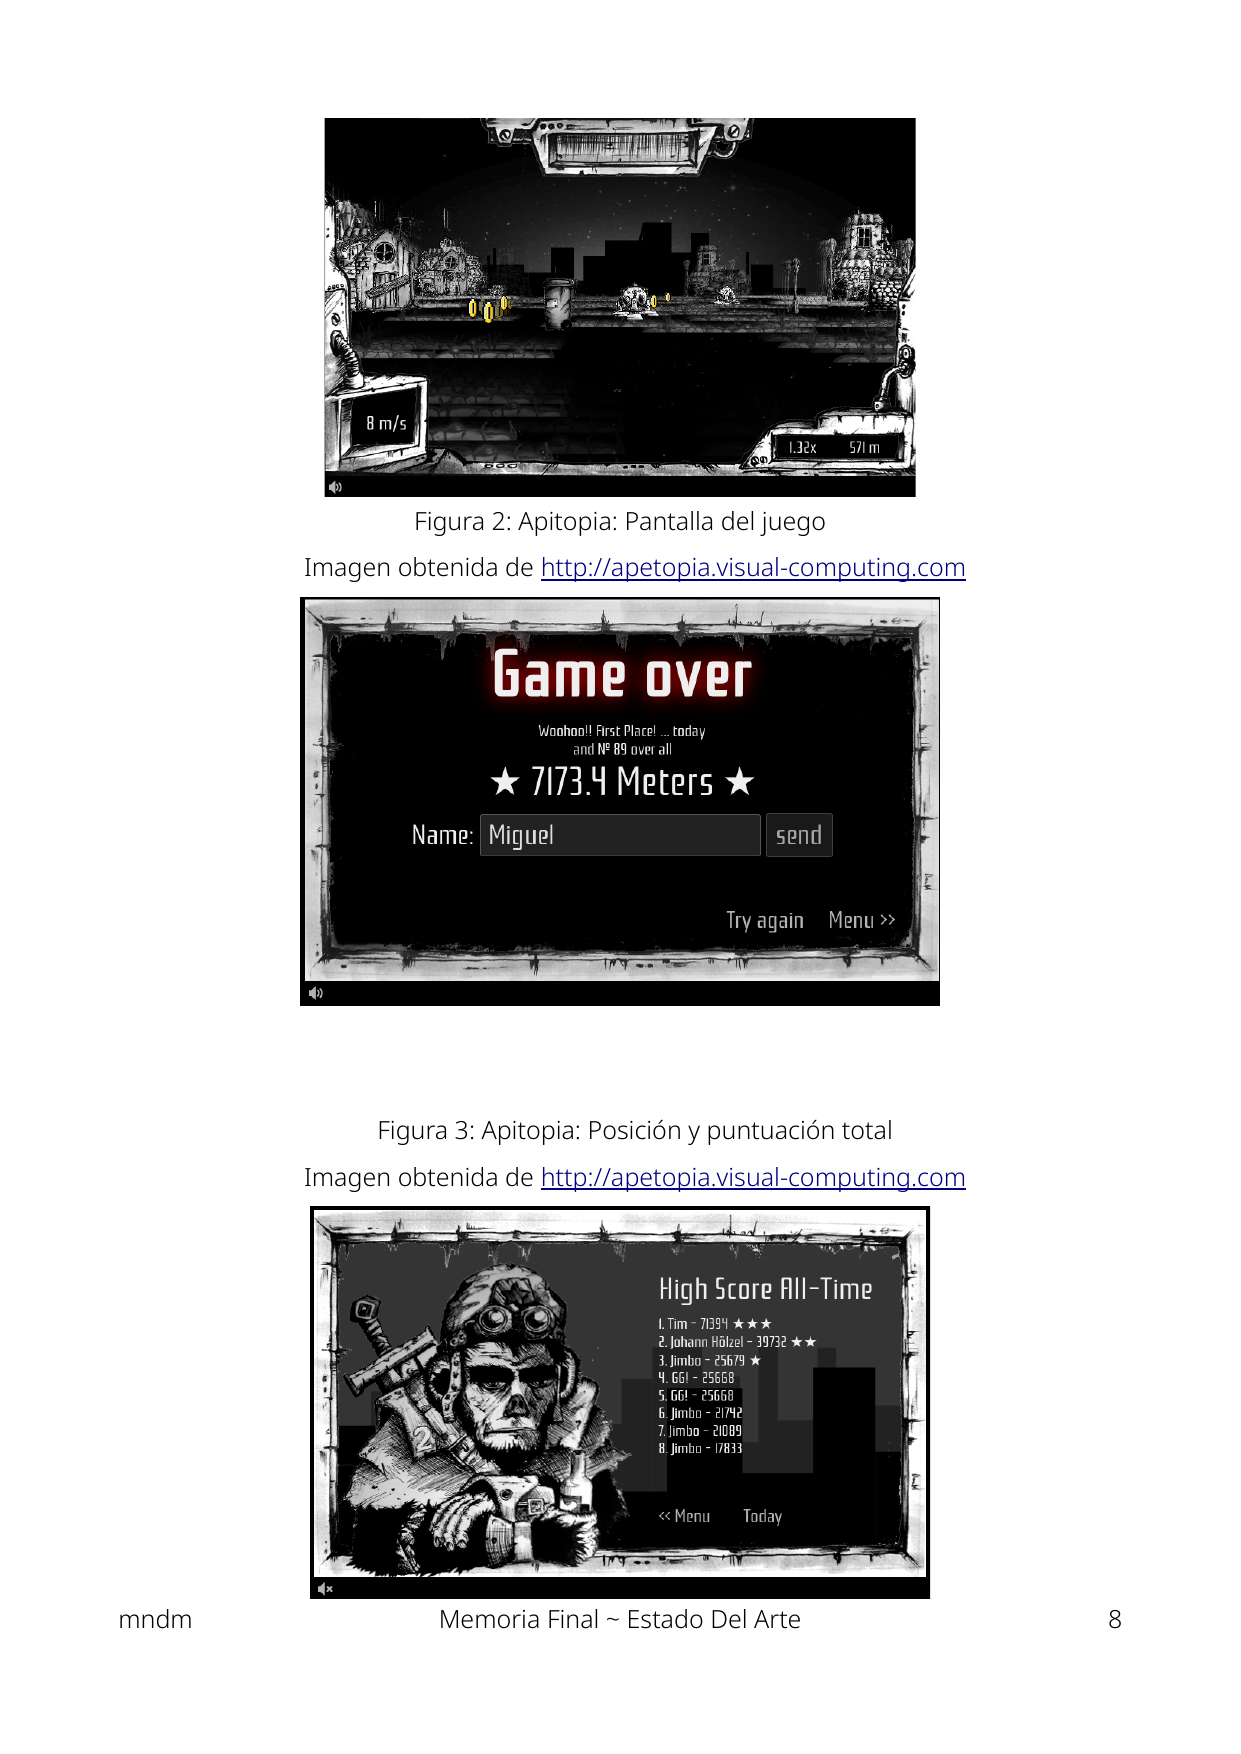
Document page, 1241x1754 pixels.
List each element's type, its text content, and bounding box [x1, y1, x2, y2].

text Figura 2: Apitopia: Pantalla del juego [118, 118, 1122, 537]
picture [324, 118, 916, 497]
text Imagen obtenida de http://apetopia.visual-computing.com [118, 550, 1122, 584]
text Figura 3: Apitopia: Posición y puntuación total [118, 1113, 1122, 1147]
text Imagen obtenida de http://apetopia.visual-computing.com [118, 1159, 1122, 1193]
picture [310, 1206, 930, 1599]
picture [300, 597, 940, 1006]
